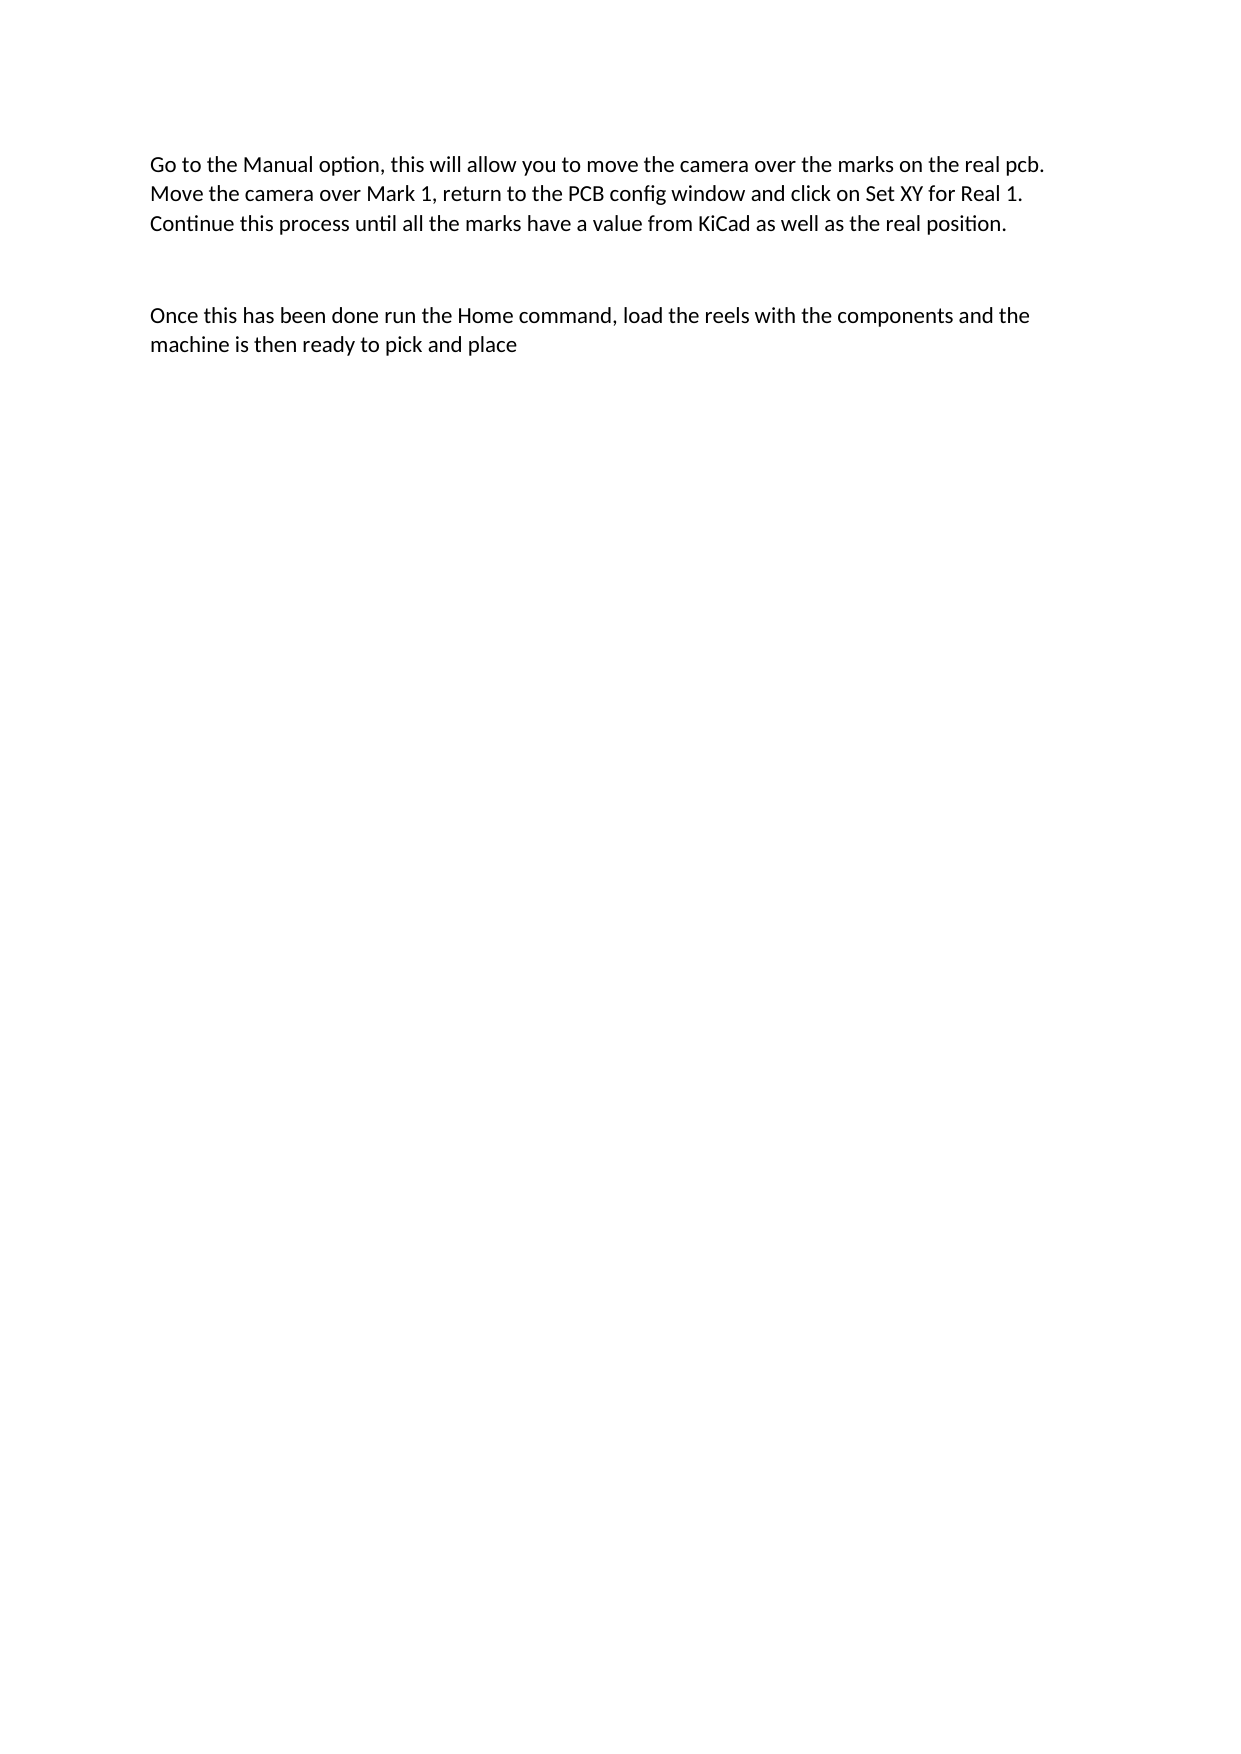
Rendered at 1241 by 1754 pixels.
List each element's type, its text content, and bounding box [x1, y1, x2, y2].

text Once this has been done run the Home command, load the reels with the components and the machine is then ready to pick and place [150, 301, 1090, 358]
text Go to the Manual option, this will allow you to move the camera over the marks on the real pcb. Move the camera over Mark 1, return to the PCB config window and click on Set XY for Real 1. Continue this process until all the marks have a value from KiCad as well as the real position. [150, 150, 1090, 237]
